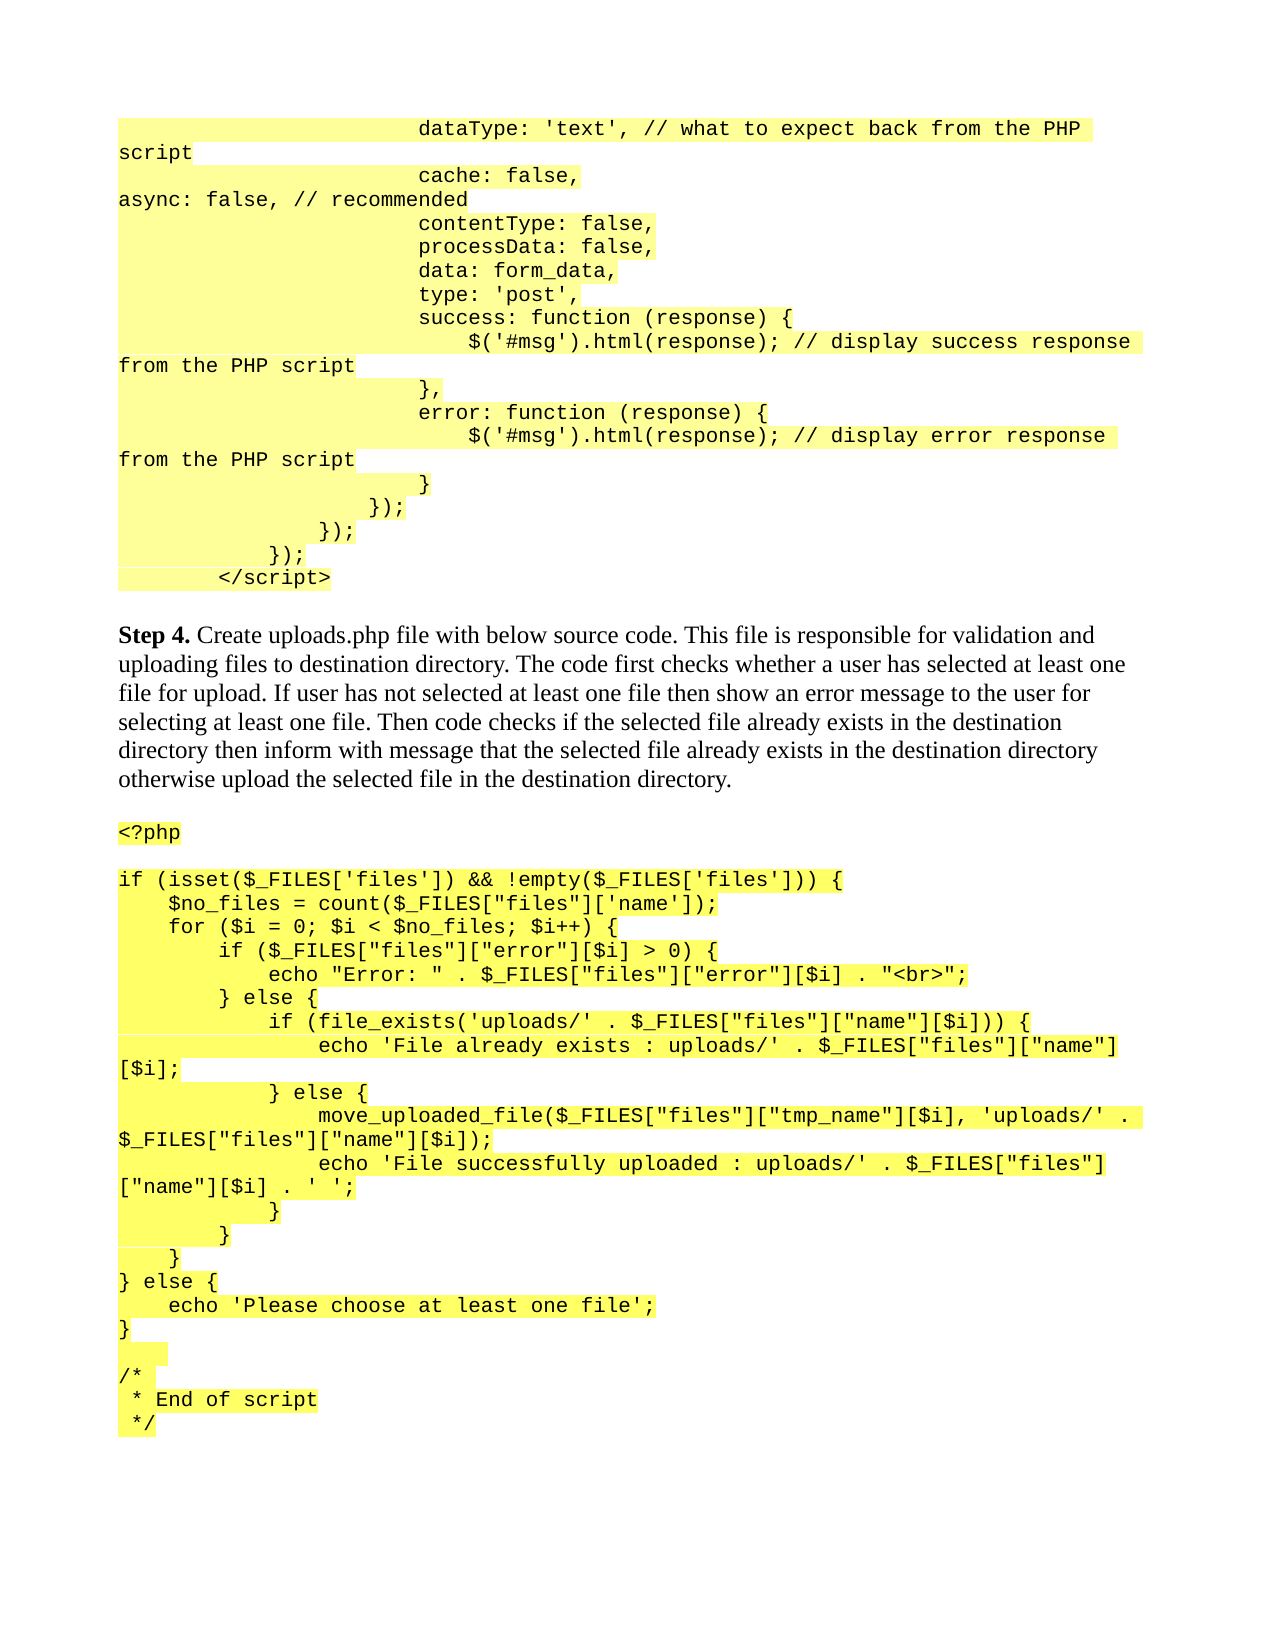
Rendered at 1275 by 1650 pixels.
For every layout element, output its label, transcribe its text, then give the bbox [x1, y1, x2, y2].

text Step 4. Create uploads.php file with below source code. This file is responsible for validation and uploading files to destination directory. The code first checks whether a user has selected at least one file for upload. If user has not selected at least one file then show an error message to the user for selecting at least one file. Then code checks if the selected file already exists in the destination directory then inform with message that the selected file already exists in the destination directory otherwise upload the selected file in the destination directory. [118, 621, 1157, 793]
text if (file_exists('uploads/' . $_FILES["files"]["name"][$i])) { [118, 1011, 1157, 1034]
text contentType: false, [118, 213, 1157, 236]
text if ($_FILES["files"]["error"][$i] > 0) { [118, 940, 1157, 964]
text if (isset($_FILES['files']) && !empty($_FILES['files'])) { [118, 869, 1157, 893]
text for ($i = 0; $i < $no_files; $i++) { [118, 916, 1157, 940]
text * End of script [118, 1389, 1157, 1413]
text } else { [118, 1271, 1157, 1295]
text /* [118, 1366, 1157, 1389]
text <?php [118, 822, 1157, 845]
text } [118, 1224, 1157, 1247]
text $no_files = count($_FILES["files"]['name']); [118, 893, 1157, 916]
text </script> [118, 567, 1157, 591]
text data: form_data, [118, 260, 1157, 284]
text cache: false, [118, 165, 1157, 189]
text } else { [118, 1082, 1157, 1106]
text processData: false, [118, 236, 1157, 260]
text error: function (response) { [118, 402, 1157, 426]
text } [118, 473, 1157, 496]
text async: false, // recommended [118, 189, 1157, 213]
text echo 'File successfully uploaded : uploads/' . $_FILES["files"]["name"][$i] . ' '; [118, 1153, 1157, 1200]
text }); [118, 544, 1157, 567]
text } [118, 1247, 1157, 1271]
text }); [118, 496, 1157, 520]
text } [118, 1200, 1157, 1224]
text echo 'File already exists : uploads/' . $_FILES["files"]["name"][$i]; [118, 1034, 1157, 1082]
text $('#msg').html(response); // display success response from the PHP script [118, 331, 1157, 378]
text success: function (response) { [118, 307, 1157, 331]
text }, [118, 378, 1157, 402]
text dataType: 'text', // what to expect back from the PHP script [118, 118, 1157, 165]
text echo 'Please choose at least one file'; [118, 1295, 1157, 1318]
text }); [118, 520, 1157, 544]
text move_uploaded_file($_FILES["files"]["tmp_name"][$i], 'uploads/' . $_FILES["files"]["name"][$i]); [118, 1106, 1157, 1153]
text $('#msg').html(response); // display error response from the PHP script [118, 426, 1157, 473]
text echo "Error: " . $_FILES["files"]["error"][$i] . "<br>"; [118, 964, 1157, 987]
text } else { [118, 987, 1157, 1011]
text } [118, 1318, 1157, 1342]
text type: 'post', [118, 284, 1157, 307]
text */ [118, 1413, 1157, 1437]
